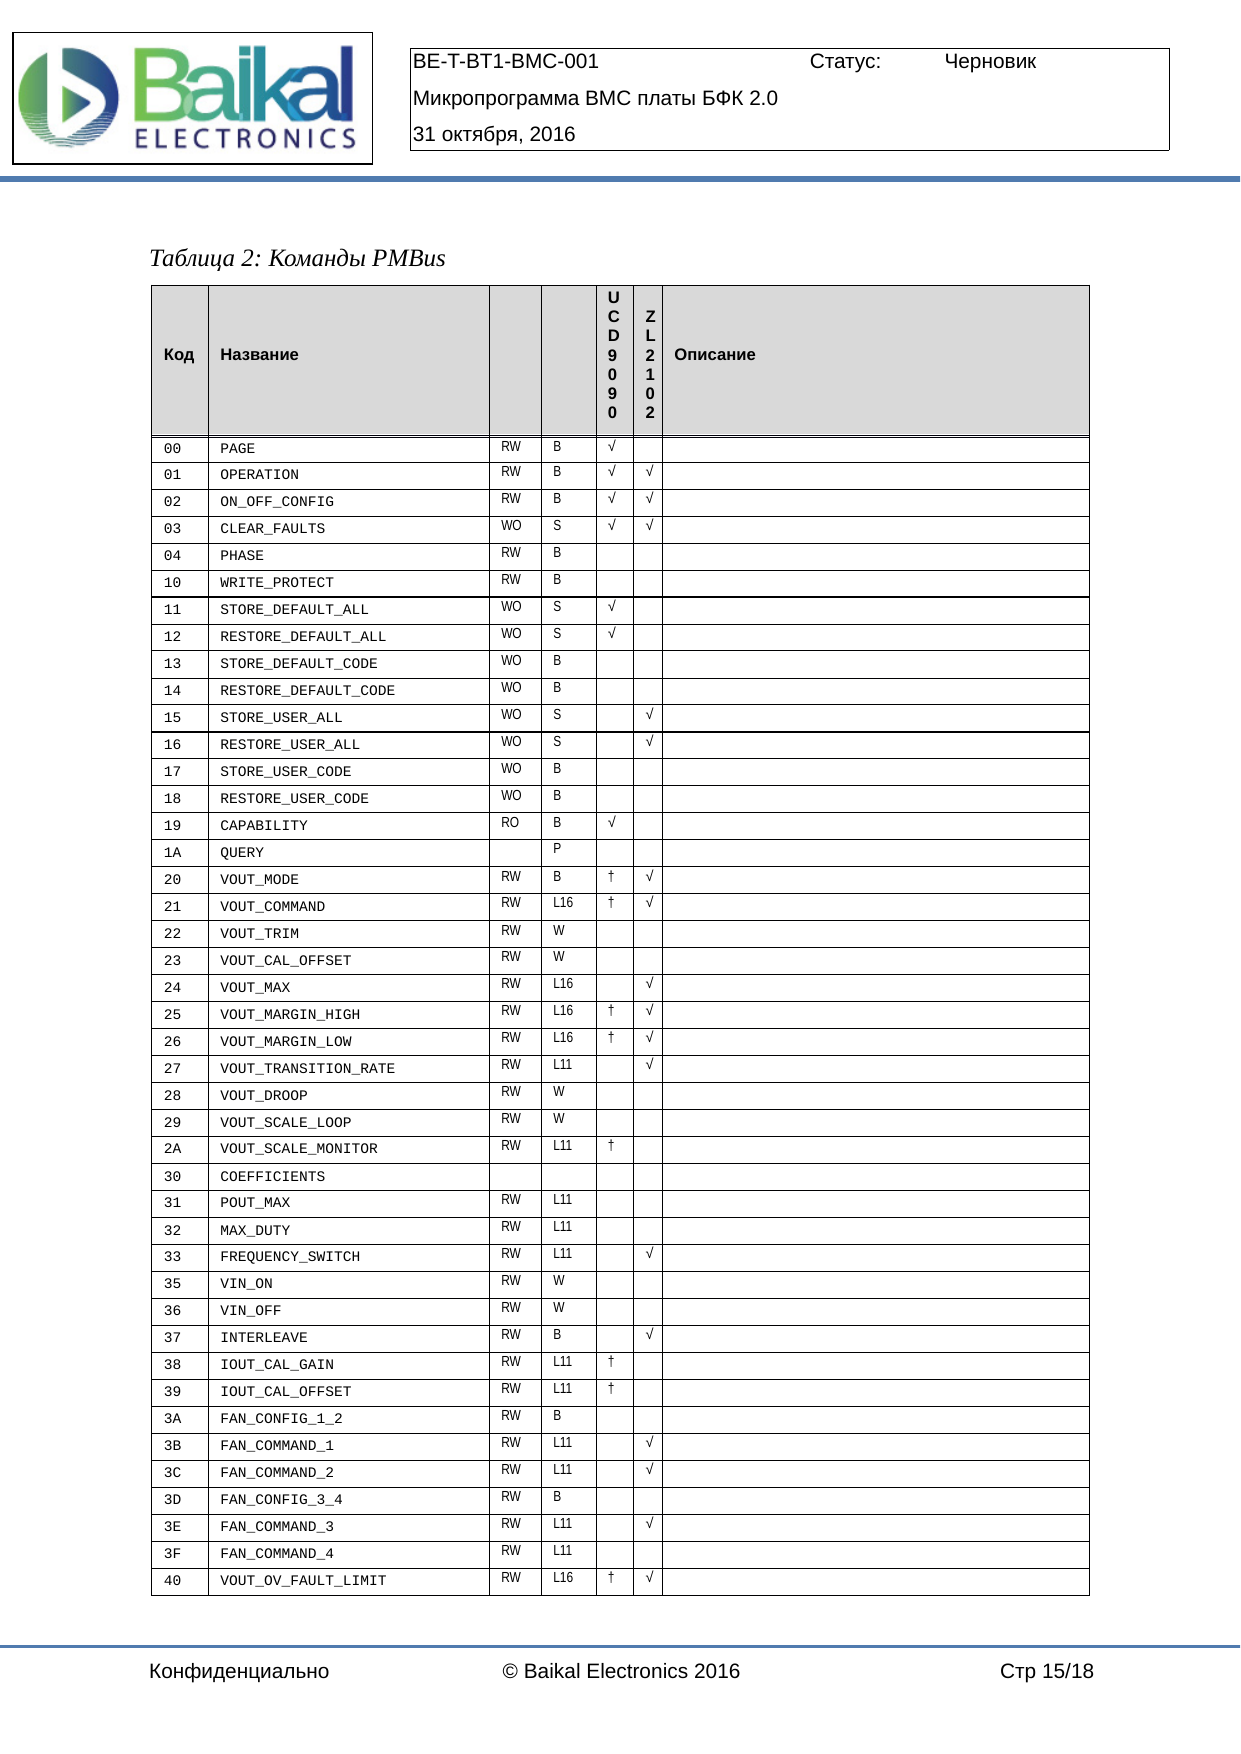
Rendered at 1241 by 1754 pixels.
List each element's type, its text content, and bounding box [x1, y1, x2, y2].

table_cell [597, 1218, 633, 1244]
table_cell WO [490, 786, 541, 812]
table_cell [663, 1407, 1089, 1433]
table_cell RW [490, 921, 541, 947]
table_cell [634, 1380, 662, 1406]
table_cell [597, 1299, 633, 1325]
table_cell [663, 813, 1089, 839]
table_cell √ [597, 813, 633, 839]
table_cell 3E [152, 1515, 208, 1541]
table_cell B [542, 786, 596, 812]
table_cell 1A [152, 840, 208, 866]
table_cell IOUT_CAL_OFFSET [209, 1380, 489, 1406]
table_cell [597, 1515, 633, 1541]
table_cell P [542, 840, 596, 866]
table_cell [634, 1137, 662, 1163]
table_cell [663, 1542, 1089, 1568]
table_cell 3A [152, 1407, 208, 1433]
table_cell S [542, 625, 596, 650]
table_cell VOUT_OV_FAULT_LIMIT [209, 1569, 489, 1595]
table_cell S [542, 598, 596, 623]
table_cell [663, 544, 1089, 569]
table_cell L11 [542, 1515, 596, 1541]
table_cell 00 [152, 438, 208, 462]
table_cell 40 [152, 1569, 208, 1595]
table_cell RW [490, 975, 541, 1001]
table_cell STORE_USER_CODE [209, 759, 489, 785]
table_cell [634, 1353, 662, 1379]
table_cell [663, 1380, 1089, 1406]
table_cell RW [490, 948, 541, 974]
table_cell [597, 975, 633, 1001]
table_cell L11 [542, 1056, 596, 1082]
table_header [542, 286, 596, 434]
table_cell 26 [152, 1029, 208, 1055]
table_cell [634, 571, 662, 596]
table_cell RW [490, 1353, 541, 1379]
table_cell 10 [152, 571, 208, 596]
table_cell RW [490, 894, 541, 920]
table_cell [663, 679, 1089, 704]
table_cell RW [490, 1002, 541, 1028]
table_cell VOUT_CAL_OFFSET [209, 948, 489, 974]
table_cell † [597, 1380, 633, 1406]
table_cell [663, 490, 1089, 516]
table_cell L11 [542, 1245, 596, 1271]
table_cell [597, 1056, 633, 1082]
table_cell L11 [542, 1191, 596, 1217]
table_cell √ [634, 733, 662, 758]
table_cell RW [490, 490, 541, 516]
table_cell B [542, 651, 596, 677]
table_cell † [597, 1353, 633, 1379]
table_cell PHASE [209, 544, 489, 569]
table_cell L16 [542, 975, 596, 1001]
table_cell [597, 840, 633, 866]
table_cell [663, 975, 1089, 1001]
table_cell [663, 1569, 1089, 1595]
table_cell VOUT_DROOP [209, 1083, 489, 1109]
table_cell RW [490, 1110, 541, 1136]
table_cell † [597, 867, 633, 893]
table_cell RW [490, 1407, 541, 1433]
table_cell 22 [152, 921, 208, 947]
table_cell RW [490, 438, 541, 462]
table_cell √ [597, 438, 633, 462]
table_cell 29 [152, 1110, 208, 1136]
table_cell [663, 921, 1089, 947]
table_cell INTERLEAVE [209, 1326, 489, 1352]
table_cell [663, 1299, 1089, 1325]
table_cell [663, 651, 1089, 677]
table_cell L16 [542, 894, 596, 920]
table_cell √ [634, 894, 662, 920]
table_cell L11 [542, 1380, 596, 1406]
table_cell RW [490, 1191, 541, 1217]
table_cell IOUT_CAL_GAIN [209, 1353, 489, 1379]
table_cell [597, 544, 633, 569]
table_cell [663, 1272, 1089, 1298]
table_cell FAN_COMMAND_4 [209, 1542, 489, 1568]
table_cell FAN_COMMAND_2 [209, 1461, 489, 1487]
table_cell VOUT_SCALE_LOOP [209, 1110, 489, 1136]
table_cell B [542, 679, 596, 704]
table_cell [597, 1164, 633, 1190]
table_cell 15 [152, 705, 208, 731]
table_cell VIN_OFF [209, 1299, 489, 1325]
table_cell [663, 1434, 1089, 1460]
table_cell [634, 544, 662, 569]
table_cell [634, 1299, 662, 1325]
table_cell [634, 1272, 662, 1298]
table_cell [634, 1488, 662, 1514]
table_cell FAN_COMMAND_3 [209, 1515, 489, 1541]
table_cell [634, 1083, 662, 1109]
table_cell RW [490, 1569, 541, 1595]
table_cell QUERY [209, 840, 489, 866]
table_cell [663, 1245, 1089, 1271]
table_cell VOUT_MARGIN_LOW [209, 1029, 489, 1055]
table_cell FREQUENCY_SWITCH [209, 1245, 489, 1271]
table_cell WO [490, 759, 541, 785]
table_cell [663, 1218, 1089, 1244]
table_cell [634, 679, 662, 704]
table_cell [597, 1461, 633, 1487]
table_header Описание [663, 286, 1089, 434]
table_cell VOUT_MARGIN_HIGH [209, 1002, 489, 1028]
table_cell 02 [152, 490, 208, 516]
table_cell [634, 813, 662, 839]
table_cell B [542, 1326, 596, 1352]
table_header Код [152, 286, 208, 434]
table_cell 38 [152, 1353, 208, 1379]
table_cell [663, 517, 1089, 542]
table_cell [663, 705, 1089, 731]
table_cell PAGE [209, 438, 489, 462]
table_cell WO [490, 679, 541, 704]
table_cell 19 [152, 813, 208, 839]
table_cell † [597, 1029, 633, 1055]
table_cell † [597, 1137, 633, 1163]
table_cell [663, 463, 1089, 488]
table_cell 32 [152, 1218, 208, 1244]
table_cell WRITE_PROTECT [209, 571, 489, 596]
table_cell √ [634, 975, 662, 1001]
table_cell RW [490, 1380, 541, 1406]
table_cell 23 [152, 948, 208, 974]
table_cell [542, 1164, 596, 1190]
table_cell [597, 1110, 633, 1136]
table_cell † [597, 1002, 633, 1028]
table_cell [634, 1542, 662, 1568]
table_cell [663, 733, 1089, 758]
table_cell [663, 1083, 1089, 1109]
table_cell RESTORE_USER_CODE [209, 786, 489, 812]
table_cell W [542, 921, 596, 947]
table_cell CAPABILITY [209, 813, 489, 839]
table_cell [663, 1002, 1089, 1028]
table_cell 20 [152, 867, 208, 893]
table_cell [663, 1326, 1089, 1352]
table_cell [634, 786, 662, 812]
table_cell 11 [152, 598, 208, 623]
table_cell FAN_CONFIG_3_4 [209, 1488, 489, 1514]
table_cell [663, 1353, 1089, 1379]
table_cell [663, 1164, 1089, 1190]
table_cell 21 [152, 894, 208, 920]
table_cell [597, 733, 633, 758]
table_cell [663, 598, 1089, 623]
table_cell [663, 1029, 1089, 1055]
table_cell [597, 571, 633, 596]
table_cell L11 [542, 1461, 596, 1487]
text Таблица 2: Команды PMBus [149, 243, 1090, 272]
table_cell COEFFICIENTS [209, 1164, 489, 1190]
table_cell RW [490, 571, 541, 596]
table_cell RW [490, 1137, 541, 1163]
table_cell 36 [152, 1299, 208, 1325]
table_cell RW [490, 1461, 541, 1487]
table_cell 24 [152, 975, 208, 1001]
table_cell [663, 1110, 1089, 1136]
table_cell [597, 759, 633, 785]
table_cell WO [490, 598, 541, 623]
table_cell [663, 1191, 1089, 1217]
table_cell √ [634, 1515, 662, 1541]
table_cell VOUT_TRANSITION_RATE [209, 1056, 489, 1082]
table_cell WO [490, 705, 541, 731]
table_cell [597, 651, 633, 677]
table_cell 16 [152, 733, 208, 758]
table_cell 27 [152, 1056, 208, 1082]
table_cell S [542, 733, 596, 758]
table_cell √ [634, 1056, 662, 1082]
table_cell † [597, 894, 633, 920]
table_cell VOUT_COMMAND [209, 894, 489, 920]
table_cell [663, 571, 1089, 596]
table_cell RW [490, 1245, 541, 1271]
table_cell 03 [152, 517, 208, 542]
table_cell 17 [152, 759, 208, 785]
table_cell B [542, 813, 596, 839]
table_cell W [542, 1299, 596, 1325]
table_cell B [542, 544, 596, 569]
table_cell [634, 1218, 662, 1244]
table_cell POUT_MAX [209, 1191, 489, 1217]
table_cell 33 [152, 1245, 208, 1271]
table_cell [634, 948, 662, 974]
table_cell [597, 1434, 633, 1460]
table_cell B [542, 1488, 596, 1514]
table_cell [663, 1515, 1089, 1541]
table_cell [663, 1488, 1089, 1514]
table_cell CLEAR_FAULTS [209, 517, 489, 542]
table_cell 3F [152, 1542, 208, 1568]
table_cell [634, 598, 662, 623]
table_cell L11 [542, 1353, 596, 1379]
table_cell RESTORE_DEFAULT_CODE [209, 679, 489, 704]
table_cell [663, 438, 1089, 462]
table_cell STORE_DEFAULT_ALL [209, 598, 489, 623]
table_cell W [542, 1272, 596, 1298]
table_cell [490, 1164, 541, 1190]
table_cell 14 [152, 679, 208, 704]
table_cell [663, 867, 1089, 893]
table_cell √ [634, 1002, 662, 1028]
table_cell ON_OFF_CONFIG [209, 490, 489, 516]
table_cell [663, 840, 1089, 866]
table_cell VIN_ON [209, 1272, 489, 1298]
table_cell √ [634, 867, 662, 893]
table_cell L11 [542, 1137, 596, 1163]
table_cell √ [634, 1434, 662, 1460]
table_cell [597, 679, 633, 704]
table_cell √ [634, 517, 662, 542]
table_cell [663, 1137, 1089, 1163]
table_cell RW [490, 1434, 541, 1460]
table_cell √ [597, 625, 633, 650]
table_cell [597, 786, 633, 812]
table_cell [597, 1191, 633, 1217]
table_cell L11 [542, 1218, 596, 1244]
table_cell 25 [152, 1002, 208, 1028]
table_cell † [597, 1569, 633, 1595]
table_cell WO [490, 625, 541, 650]
table_cell √ [634, 1569, 662, 1595]
table_cell [663, 625, 1089, 650]
table_cell [597, 948, 633, 974]
table_cell VOUT_SCALE_MONITOR [209, 1137, 489, 1163]
table_cell RW [490, 1056, 541, 1082]
table_cell [597, 1083, 633, 1109]
table_cell RW [490, 1542, 541, 1568]
table_cell WO [490, 733, 541, 758]
table_cell √ [597, 490, 633, 516]
table_cell 39 [152, 1380, 208, 1406]
table_cell WO [490, 651, 541, 677]
table_cell FAN_COMMAND_1 [209, 1434, 489, 1460]
table_cell FAN_CONFIG_1_2 [209, 1407, 489, 1433]
table_cell √ [597, 598, 633, 623]
table_cell [597, 1326, 633, 1352]
table_cell √ [634, 1461, 662, 1487]
table_cell [490, 840, 541, 866]
table_cell B [542, 490, 596, 516]
table_cell 3B [152, 1434, 208, 1460]
table_cell MAX_DUTY [209, 1218, 489, 1244]
table_cell [634, 625, 662, 650]
table_cell 04 [152, 544, 208, 569]
table_cell [597, 1407, 633, 1433]
table_cell L11 [542, 1542, 596, 1568]
table_cell RW [490, 544, 541, 569]
table_cell [597, 705, 633, 731]
table_cell [634, 438, 662, 462]
table_cell 01 [152, 463, 208, 488]
table_cell [634, 1164, 662, 1190]
table_cell RW [490, 1515, 541, 1541]
table_cell B [542, 867, 596, 893]
table_cell RW [490, 1218, 541, 1244]
table_cell [634, 759, 662, 785]
table_cell RW [490, 1083, 541, 1109]
table_cell [663, 1461, 1089, 1487]
table_cell L16 [542, 1569, 596, 1595]
table_cell [634, 840, 662, 866]
table_header ZL2102 [634, 286, 662, 434]
table_cell VOUT_MODE [209, 867, 489, 893]
table_cell √ [597, 517, 633, 542]
table_cell 31 [152, 1191, 208, 1217]
table_cell RW [490, 1272, 541, 1298]
table_cell RW [490, 463, 541, 488]
table_cell B [542, 759, 596, 785]
table_cell VOUT_TRIM [209, 921, 489, 947]
table_cell L11 [542, 1434, 596, 1460]
table_cell WO [490, 517, 541, 542]
table_cell 30 [152, 1164, 208, 1190]
table_cell [663, 894, 1089, 920]
table_cell W [542, 948, 596, 974]
table_cell 3D [152, 1488, 208, 1514]
table_cell RESTORE_USER_ALL [209, 733, 489, 758]
table_cell RESTORE_DEFAULT_ALL [209, 625, 489, 650]
table_cell [634, 651, 662, 677]
table_cell 3C [152, 1461, 208, 1487]
table_cell √ [597, 463, 633, 488]
table_cell [597, 1542, 633, 1568]
table_cell RW [490, 1029, 541, 1055]
table_cell 35 [152, 1272, 208, 1298]
table_cell VOUT_MAX [209, 975, 489, 1001]
table_cell [597, 1245, 633, 1271]
table_header [490, 286, 541, 434]
table_cell [597, 1488, 633, 1514]
table_cell RW [490, 867, 541, 893]
table_cell B [542, 463, 596, 488]
table_cell B [542, 571, 596, 596]
table_cell √ [634, 705, 662, 731]
table_cell [663, 759, 1089, 785]
table_cell [663, 948, 1089, 974]
table_cell [597, 921, 633, 947]
table_cell S [542, 517, 596, 542]
table_cell 28 [152, 1083, 208, 1109]
table_cell [634, 921, 662, 947]
table_cell S [542, 705, 596, 731]
table_cell √ [634, 1029, 662, 1055]
table_cell [634, 1110, 662, 1136]
table_cell B [542, 438, 596, 462]
table_cell 12 [152, 625, 208, 650]
table_cell 18 [152, 786, 208, 812]
picture [14, 33, 205, 52]
table_cell RO [490, 813, 541, 839]
table_cell √ [634, 1245, 662, 1271]
table_cell STORE_USER_ALL [209, 705, 489, 731]
table_header Название [209, 286, 489, 434]
table_cell W [542, 1110, 596, 1136]
table_cell √ [634, 490, 662, 516]
table_cell 37 [152, 1326, 208, 1352]
table_cell W [542, 1083, 596, 1109]
table_cell OPERATION [209, 463, 489, 488]
table_cell 2A [152, 1137, 208, 1163]
table_cell [663, 786, 1089, 812]
table_cell √ [634, 463, 662, 488]
table_header UCD9090 [597, 286, 633, 434]
table_cell √ [634, 1326, 662, 1352]
table_cell [597, 1272, 633, 1298]
table_cell L16 [542, 1029, 596, 1055]
table_cell RW [490, 1326, 541, 1352]
table_cell [663, 1056, 1089, 1082]
table_cell [634, 1191, 662, 1217]
table_cell L16 [542, 1002, 596, 1028]
table_cell [634, 1407, 662, 1433]
table_cell RW [490, 1299, 541, 1325]
table_cell RW [490, 1488, 541, 1514]
table_cell B [542, 1407, 596, 1433]
table_cell STORE_DEFAULT_CODE [209, 651, 489, 677]
table_cell 13 [152, 651, 208, 677]
